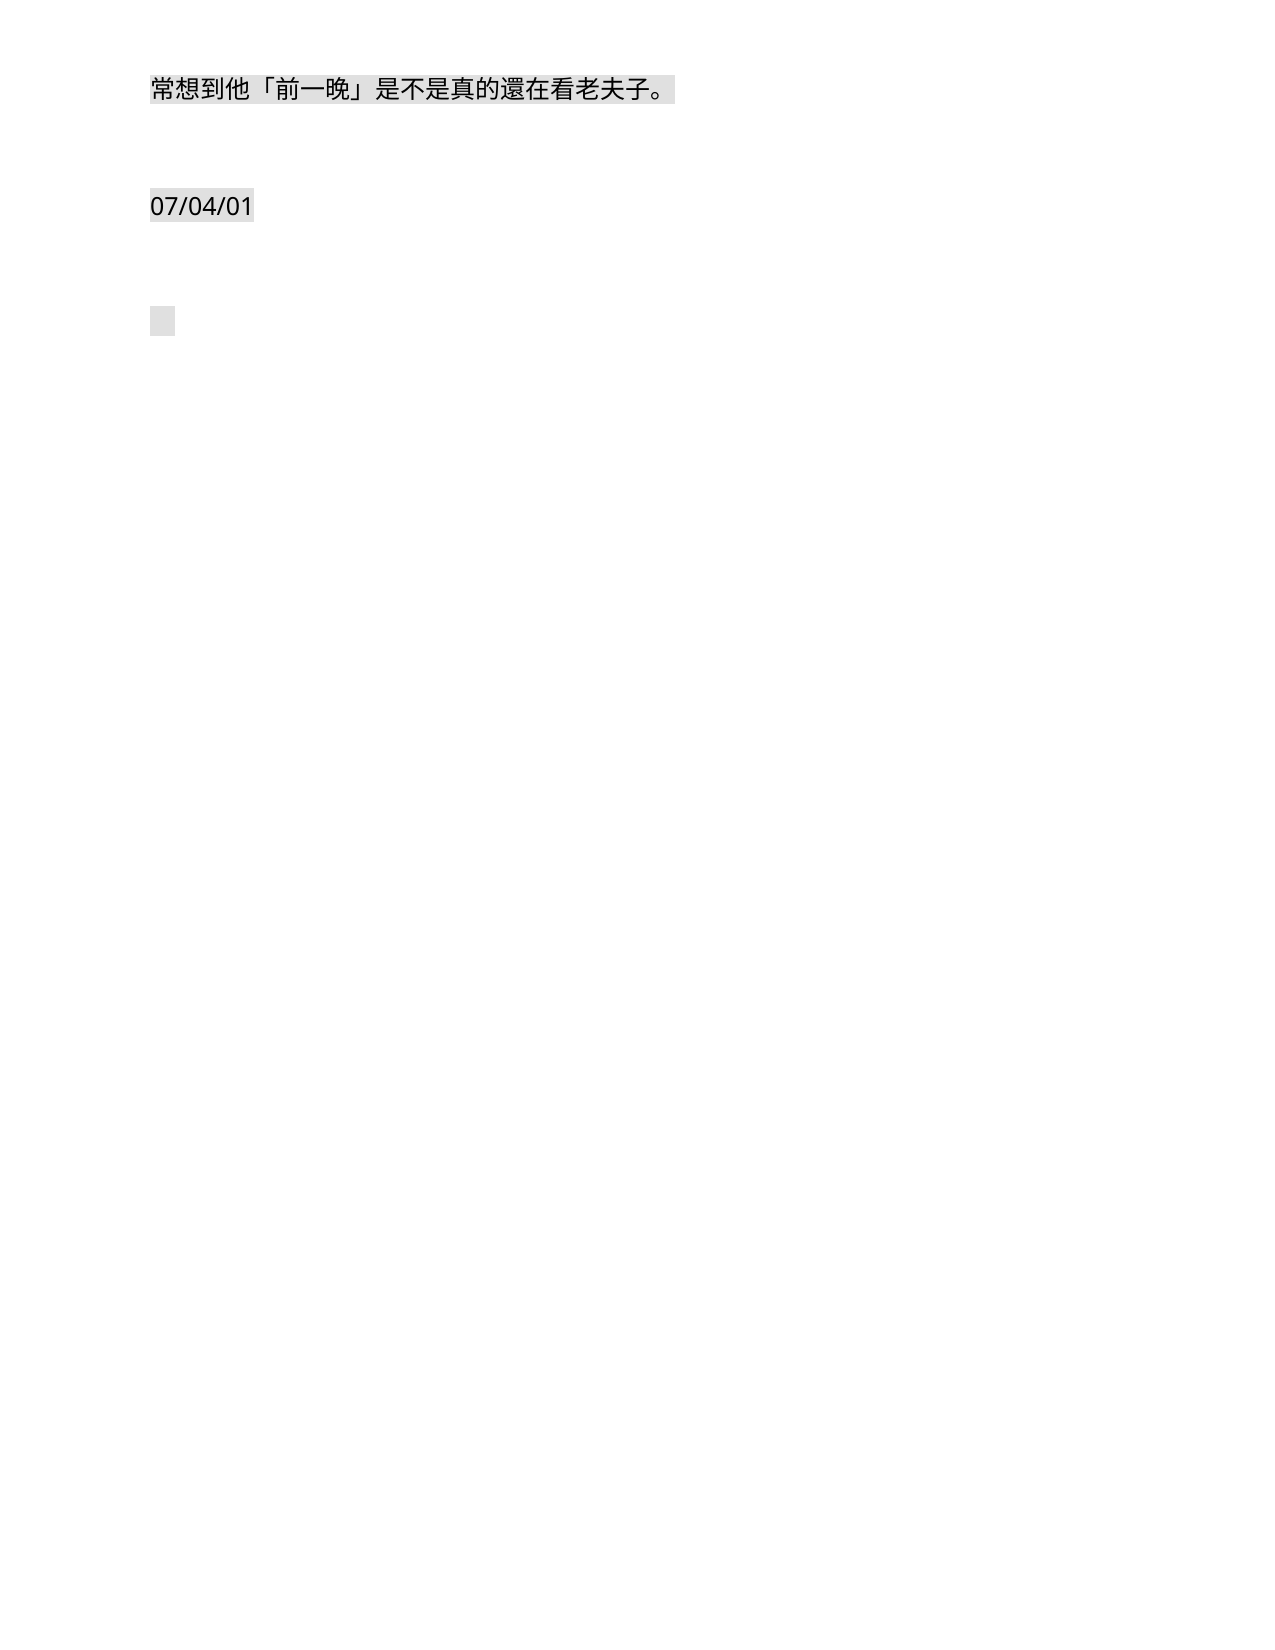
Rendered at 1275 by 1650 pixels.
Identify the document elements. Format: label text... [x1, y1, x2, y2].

text 07/04/01 [150, 188, 1125, 222]
text 我常想到鄭南榕的日記裏抄寫的一句話：「當哲學家被處死時，山河也將為之流淚。」我也常想到劉峰松老師在鄭南榕被以叛亂罪起訴後，轉述跟鄭南榕的一段對話，他說：國民黨抓人關人的這套把戲，到我鄭南榕這裏就要給我暫停！我也常想到跟詹益樺的點點滴滴，常想到他坎坷的身世，常想到他那一板一眼卻又輕聲細語、有點好笑的樣子，常想到他丟在鐵絲網前的那本燒焦一半的聖經，常想到他那總是有點往下垂、不知道在想什麼的眼神，常想到他「前一晚」是不是真的還在看老夫子。 [150, 75, 1125, 104]
